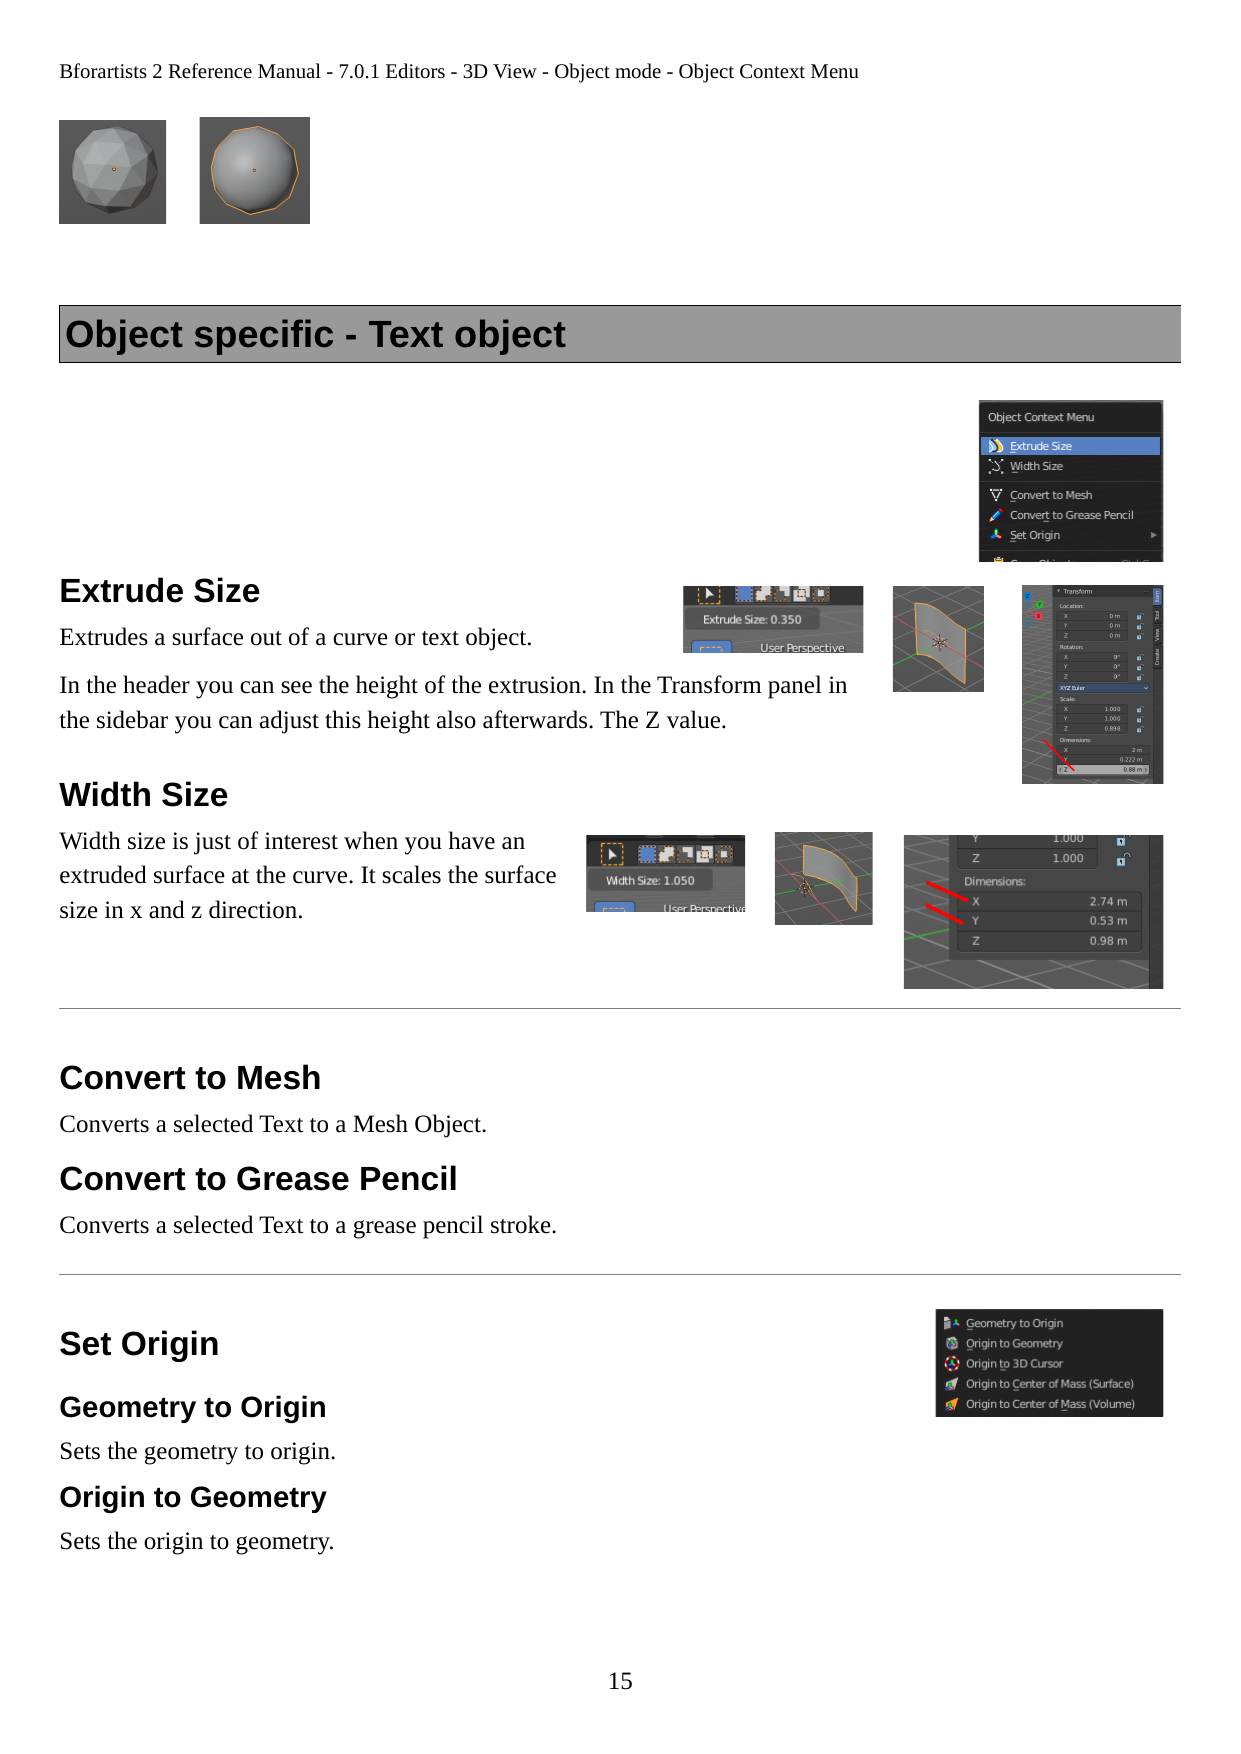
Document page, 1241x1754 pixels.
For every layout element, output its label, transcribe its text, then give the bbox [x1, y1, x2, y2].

text Sets the geometry to origin. [59, 1436, 1181, 1465]
text Extrudes a surface out of a curve or text object. [59, 622, 683, 650]
text Converts a selected Text to a grease pencil stroke. [59, 1210, 1181, 1239]
text In the header you can see the height of the extrusion. In the Transform panel in the sidebar you can adjust this height also afterwards. The Z value. [59, 671, 1022, 734]
picture [59, 120, 167, 224]
picture [1022, 585, 1164, 784]
subtitle Origin to Geometry [59, 1479, 1181, 1513]
picture [903, 835, 1164, 989]
text Converts a selected Text to a Mesh Object. [59, 1109, 1181, 1138]
picture [586, 835, 746, 912]
picture [892, 586, 984, 692]
subtitle [1164, 1324, 1181, 1363]
picture [978, 400, 1164, 562]
subtitle Width Size [59, 775, 1181, 814]
subtitle Geometry to Origin [59, 1390, 1181, 1424]
subtitle Convert to Grease Pencil [59, 1159, 1181, 1198]
text Width size is just of interest when you have an extruded surface at the curve. It scales the surface size in x and z direction. [59, 826, 1181, 924]
picture [683, 586, 864, 653]
picture [199, 117, 310, 224]
table_header Object specific - Text object [60, 306, 1181, 362]
picture [774, 832, 873, 925]
subtitle Convert to Mesh [59, 1058, 1181, 1097]
subtitle Set Origin [59, 1324, 935, 1363]
text Sets the origin to geometry. [59, 1526, 1181, 1554]
subtitle Extrude Size [59, 570, 1181, 609]
text [984, 622, 1022, 650]
picture [935, 1309, 1164, 1417]
